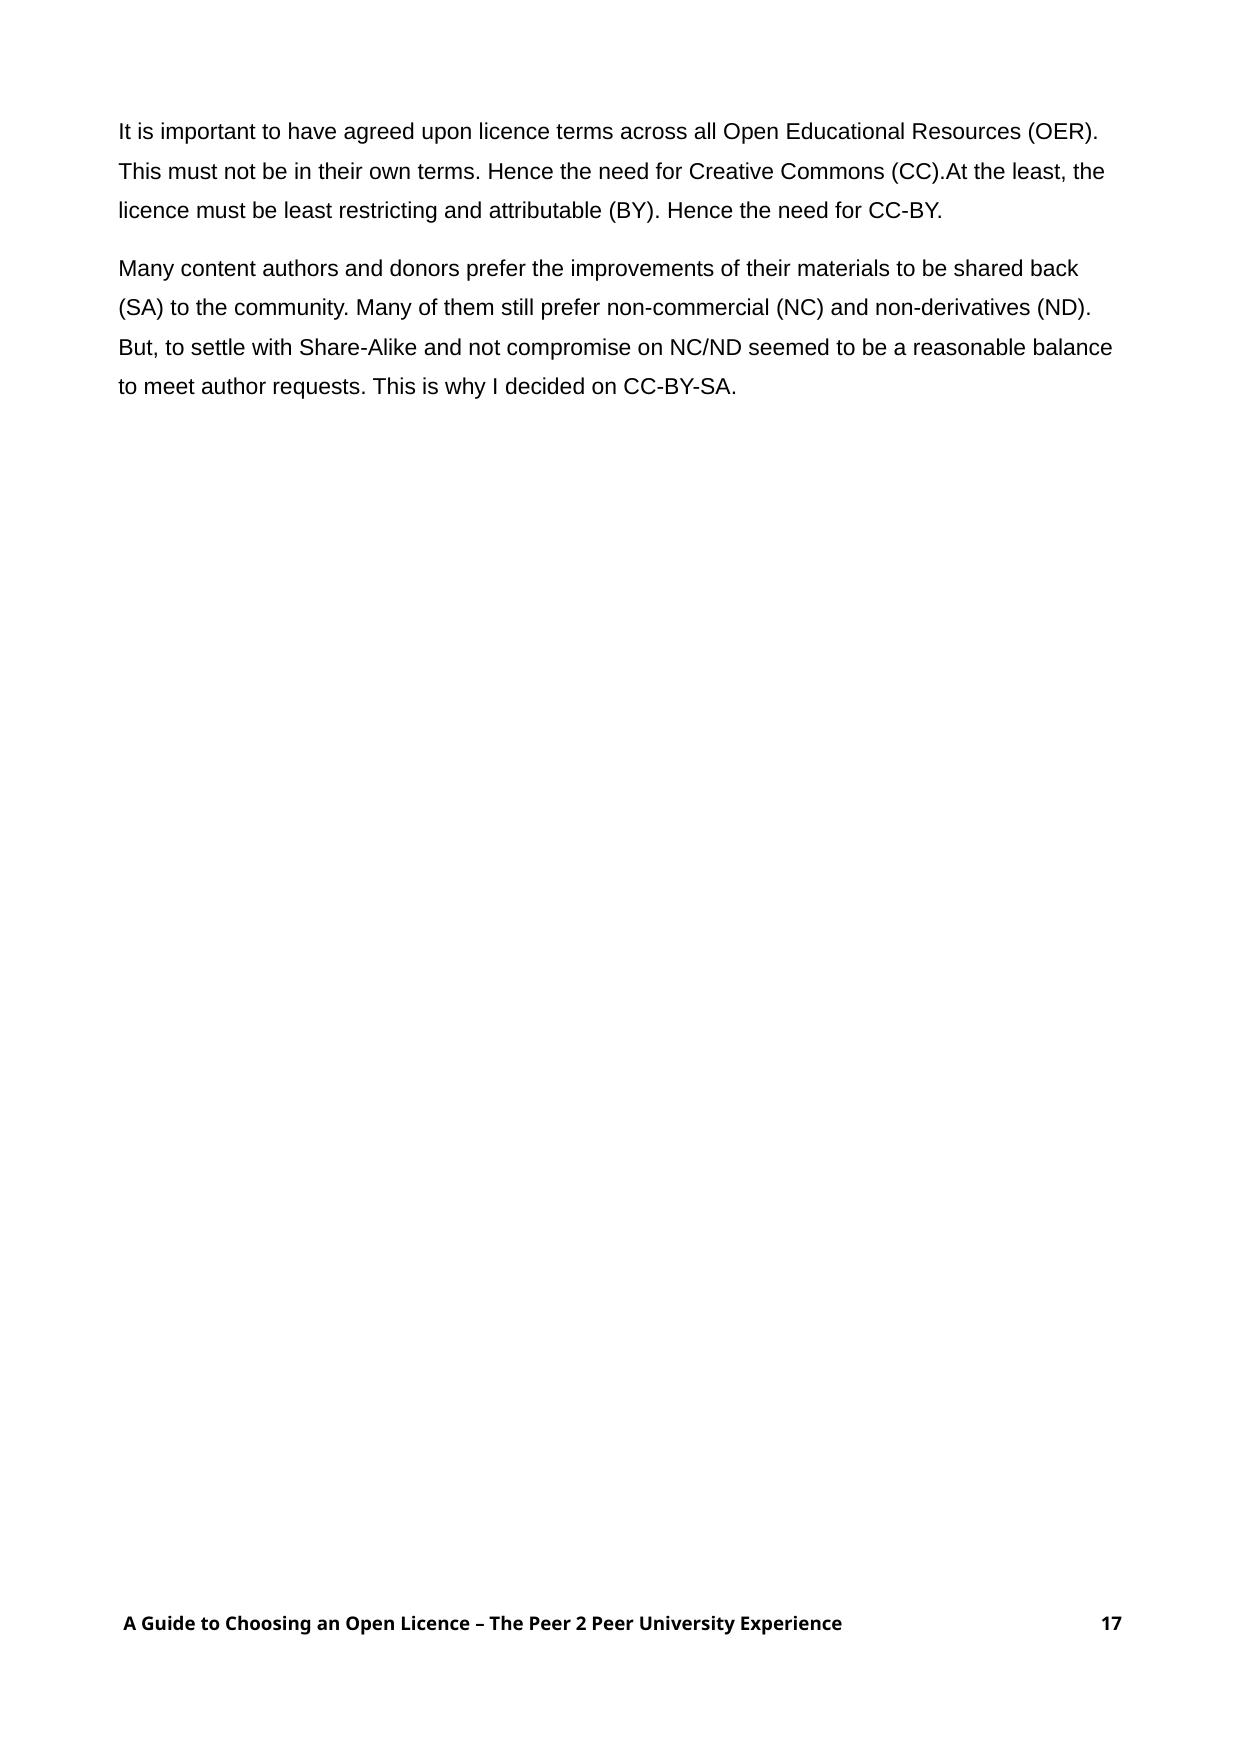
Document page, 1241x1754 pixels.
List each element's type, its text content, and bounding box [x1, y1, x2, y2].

text It is important to have agreed upon licence terms across all Open Educational Resources (OER). This must not be in their own terms. Hence the need for Creative Commons (CC).At the least, the licence must be least restricting and attributable (BY). Hence the need for CC-BY. [118, 118, 1122, 223]
text Many content authors and donors prefer the improvements of their materials to be shared back (SA) to the community. Many of them still prefer non-commercial (NC) and non-derivatives (ND). But, to settle with Share-Alike and not compromise on NC/ND seemed to be a reasonable balance to meet author requests. This is why I decided on CC-BY-SA. [118, 255, 1122, 400]
